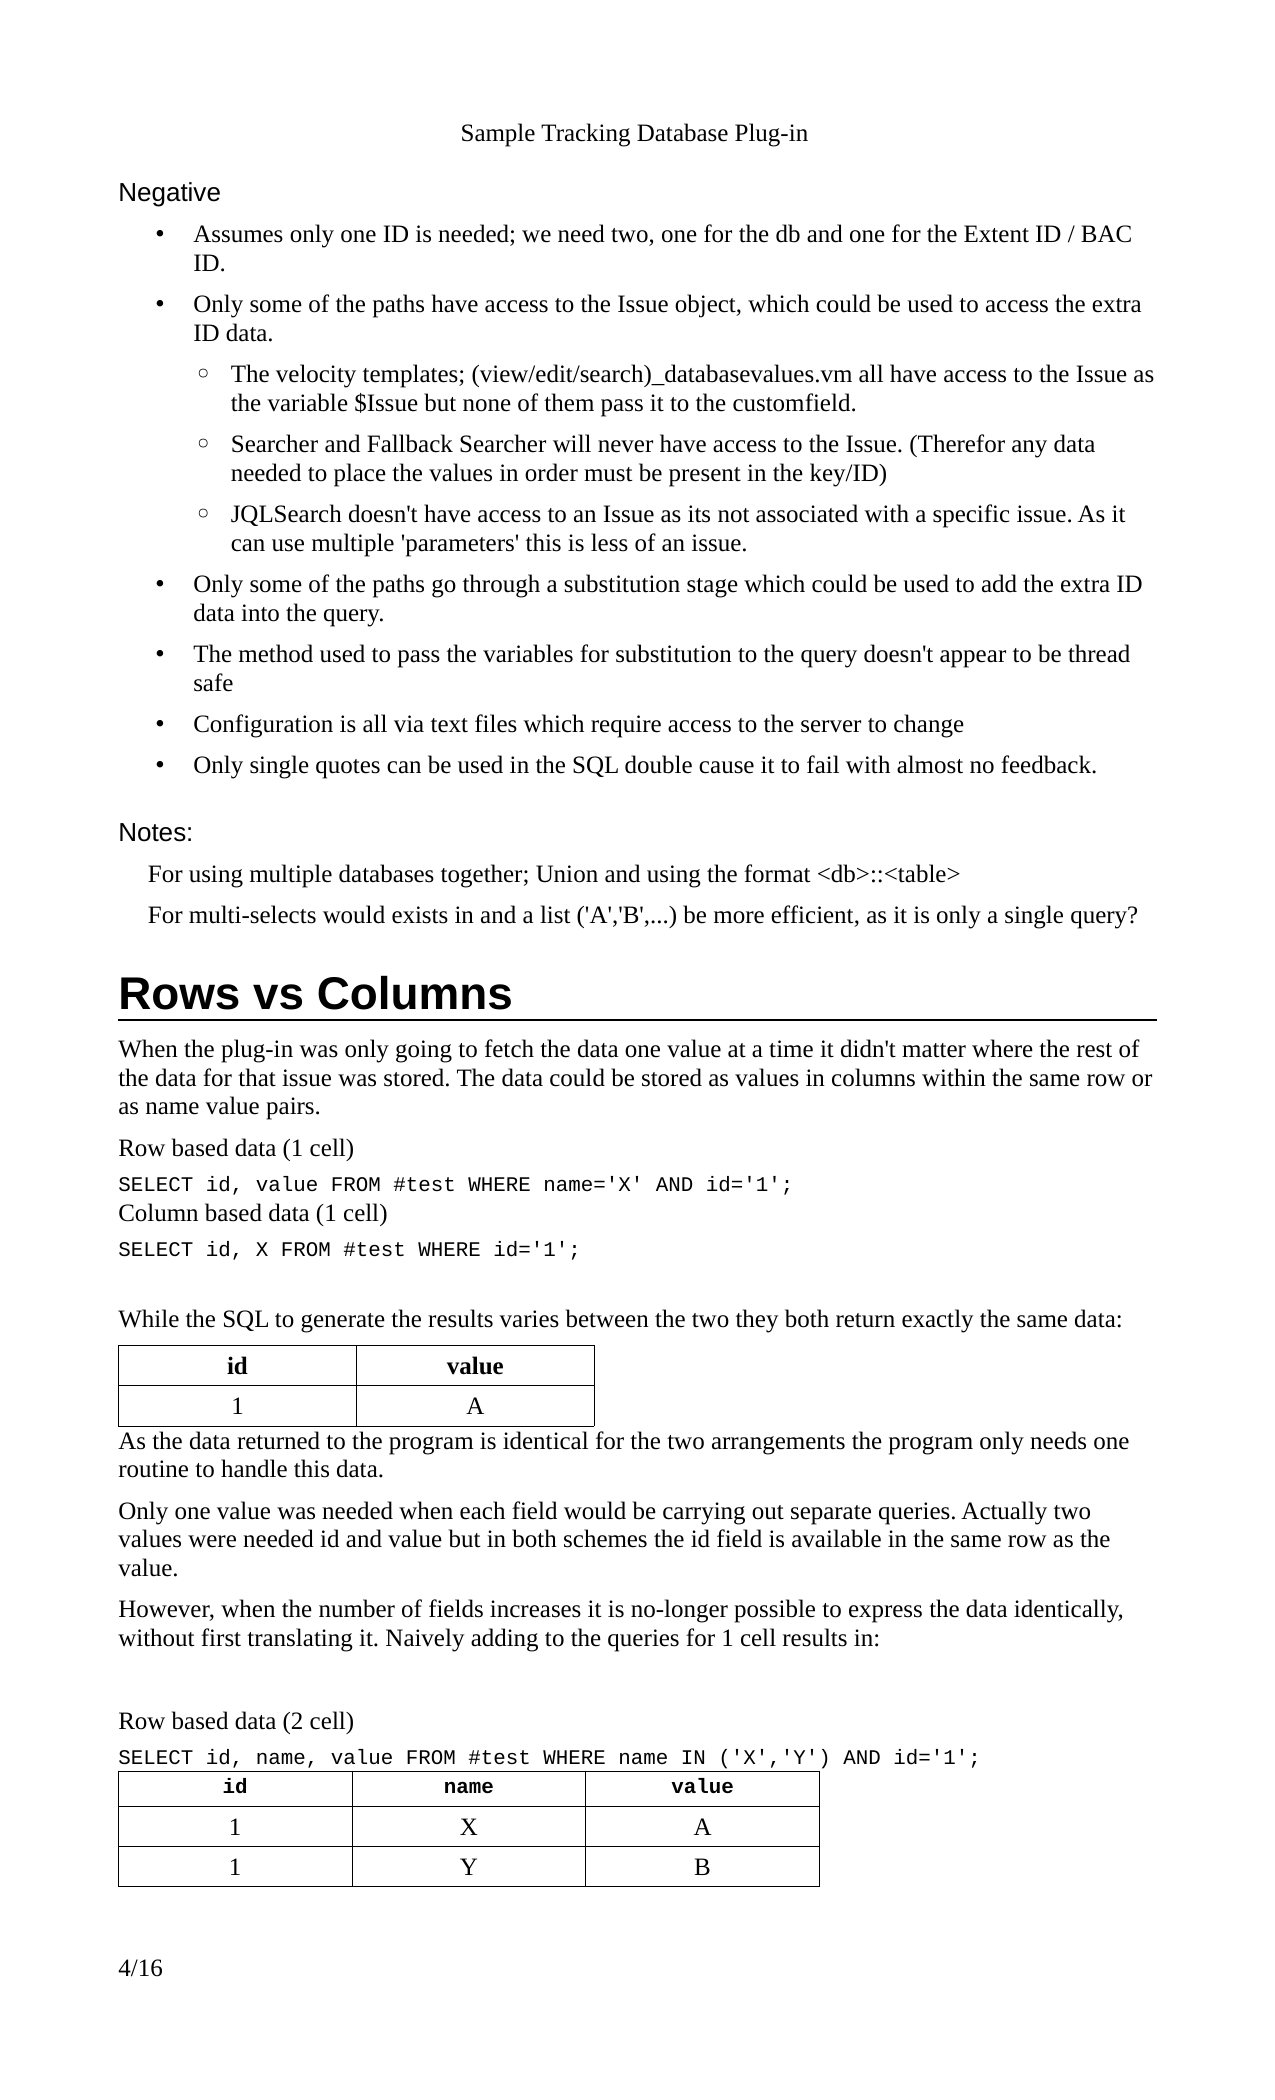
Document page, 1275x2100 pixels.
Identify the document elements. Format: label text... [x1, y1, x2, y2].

text As the data returned to the program is identical for the two arrangements the program only needs one routine to handle this data. [118, 1426, 1157, 1483]
table_cell 1 [119, 1386, 356, 1426]
table_cell 1 [119, 1807, 352, 1846]
text SELECT id, X FROM #test WHERE id='1'; [118, 1239, 1157, 1262]
text For multi-selects would exists in and a list ('A','B',...) be more efficient, as it is only a single query? [148, 900, 1157, 929]
list Only some of the paths go through a substitution stage which could be used to add the extra ID data into the query. [156, 569, 1157, 627]
text However, when the number of fields increases it is no-longer possible to express the data identically, without first translating it. Naively adding to the queries for 1 cell results in: [118, 1594, 1157, 1652]
text While the SQL to generate the results varies between the two they both return exactly the same data: [118, 1304, 1157, 1332]
table_header value [357, 1346, 594, 1385]
table_header id [119, 1772, 352, 1806]
subtitle Negative [118, 177, 1157, 207]
table_header id [119, 1346, 356, 1385]
list Configuration is all via text files which require access to the server to change [156, 709, 1157, 738]
table_cell Y [353, 1847, 585, 1886]
text For using multiple databases together; Union and using the format <db>::<table> [148, 859, 1157, 888]
list Only some of the paths have access to the Issue object, which could be used to access the extra ID data. [156, 289, 1157, 347]
table_cell X [353, 1807, 585, 1846]
list Only single quotes can be used in the SQL double cause it to fail with almost no feedback. [156, 751, 1157, 779]
table_cell A [586, 1807, 819, 1846]
text Only one value was needed when each field would be carrying out separate queries. Actually two values were needed id and value but in both schemes the id field is available in the same row as the value. [118, 1496, 1157, 1582]
subtitle Rows vs Columns [118, 967, 1157, 1019]
list JQLSearch doesn't have access to an Issue as its not associated with a specific issue. As it can use multiple 'parameters' this is less of an issue. [193, 499, 1157, 557]
table_cell B [586, 1847, 819, 1886]
text Row based data (2 cell) [118, 1706, 1157, 1734]
text SELECT id, name, value FROM #test WHERE name IN ('X','Y') AND id='1'; [118, 1747, 1157, 1771]
list Searcher and Fallback Searcher will never have access to the Issue. (Therefor any data needed to place the values in order must be present in the key/ID) [193, 429, 1157, 487]
text When the plug-in was only going to fetch the data one value at a time it didn't matter where the rest of the data for that issue was stored. The data could be stored as values in columns within the same row or as name value pairs. [118, 1034, 1157, 1120]
list The method used to pass the variables for substitution to the query doesn't appear to be thread safe [156, 639, 1157, 697]
table_header name [353, 1772, 585, 1806]
table_cell 1 [119, 1847, 352, 1886]
table_header value [586, 1772, 819, 1806]
list The velocity templates; (view/edit/search)_databasevalues.vm all have access to the Issue as the variable $Issue but none of them pass it to the customfield. [193, 359, 1157, 417]
table_cell A [357, 1386, 594, 1426]
text Row based data (1 cell) [118, 1133, 1157, 1161]
subtitle Notes: [118, 817, 1157, 847]
text SELECT id, value FROM #test WHERE name='X' AND id='1'; [118, 1174, 1157, 1198]
text Column based data (1 cell) [118, 1198, 1157, 1226]
list Assumes only one ID is needed; we need two, one for the db and one for the Extent ID / BAC ID. [156, 219, 1157, 277]
